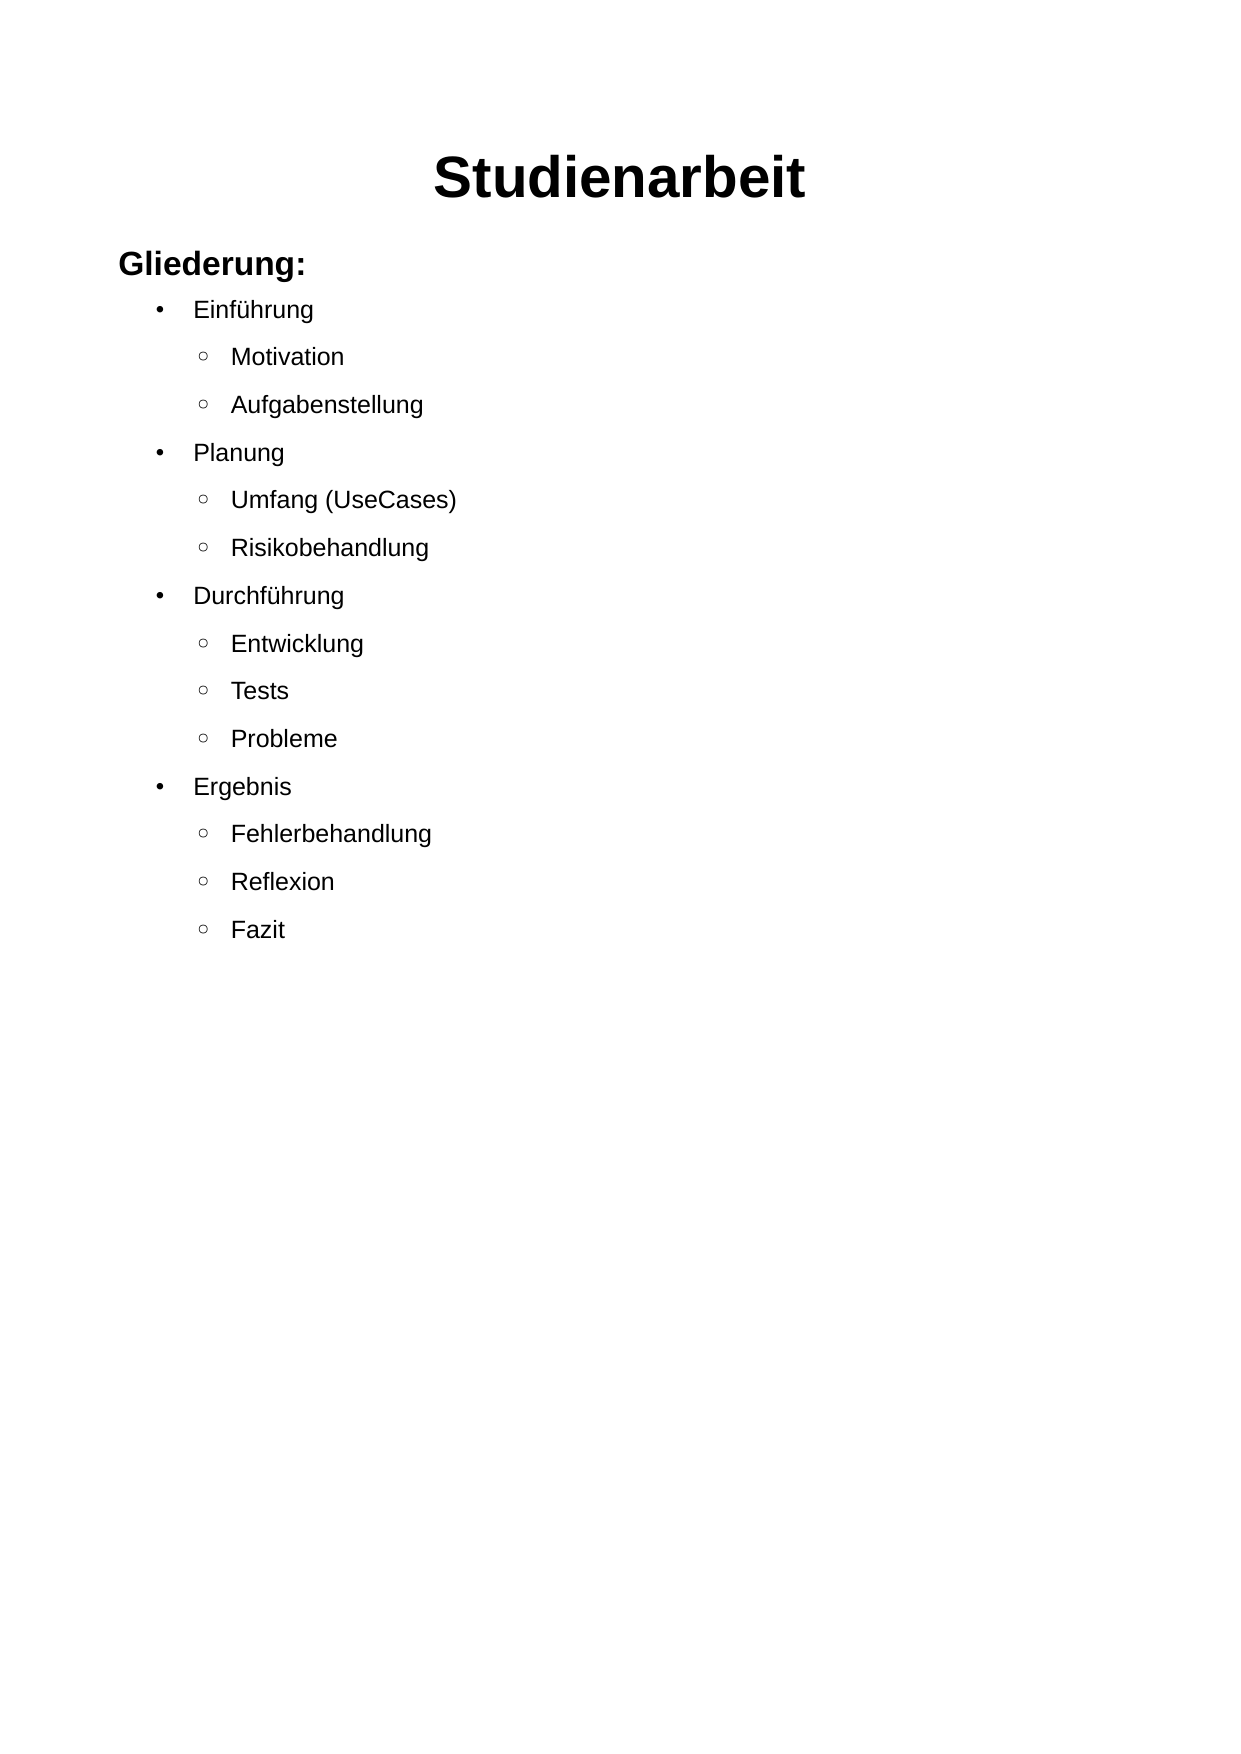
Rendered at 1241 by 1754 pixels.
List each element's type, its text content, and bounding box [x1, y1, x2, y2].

list Tests [193, 676, 1122, 705]
list Probleme [193, 724, 1122, 753]
list Durchführung [156, 581, 1122, 610]
list Planung [156, 438, 1122, 467]
list Aufgabenstellung [193, 390, 1122, 419]
title Studienarbeit [118, 143, 1122, 210]
list Ergebnis [156, 772, 1122, 801]
list Fazit [193, 915, 1122, 944]
list Umfang (UseCases) [193, 486, 1122, 514]
list Risikobehandlung [193, 533, 1122, 562]
list Entwicklung [193, 629, 1122, 657]
list Einführung [156, 295, 1122, 323]
list Motivation [193, 342, 1122, 371]
list Reflexion [193, 867, 1122, 896]
subtitle Gliederung: [118, 243, 1122, 282]
list Fehlerbehandlung [193, 819, 1122, 848]
